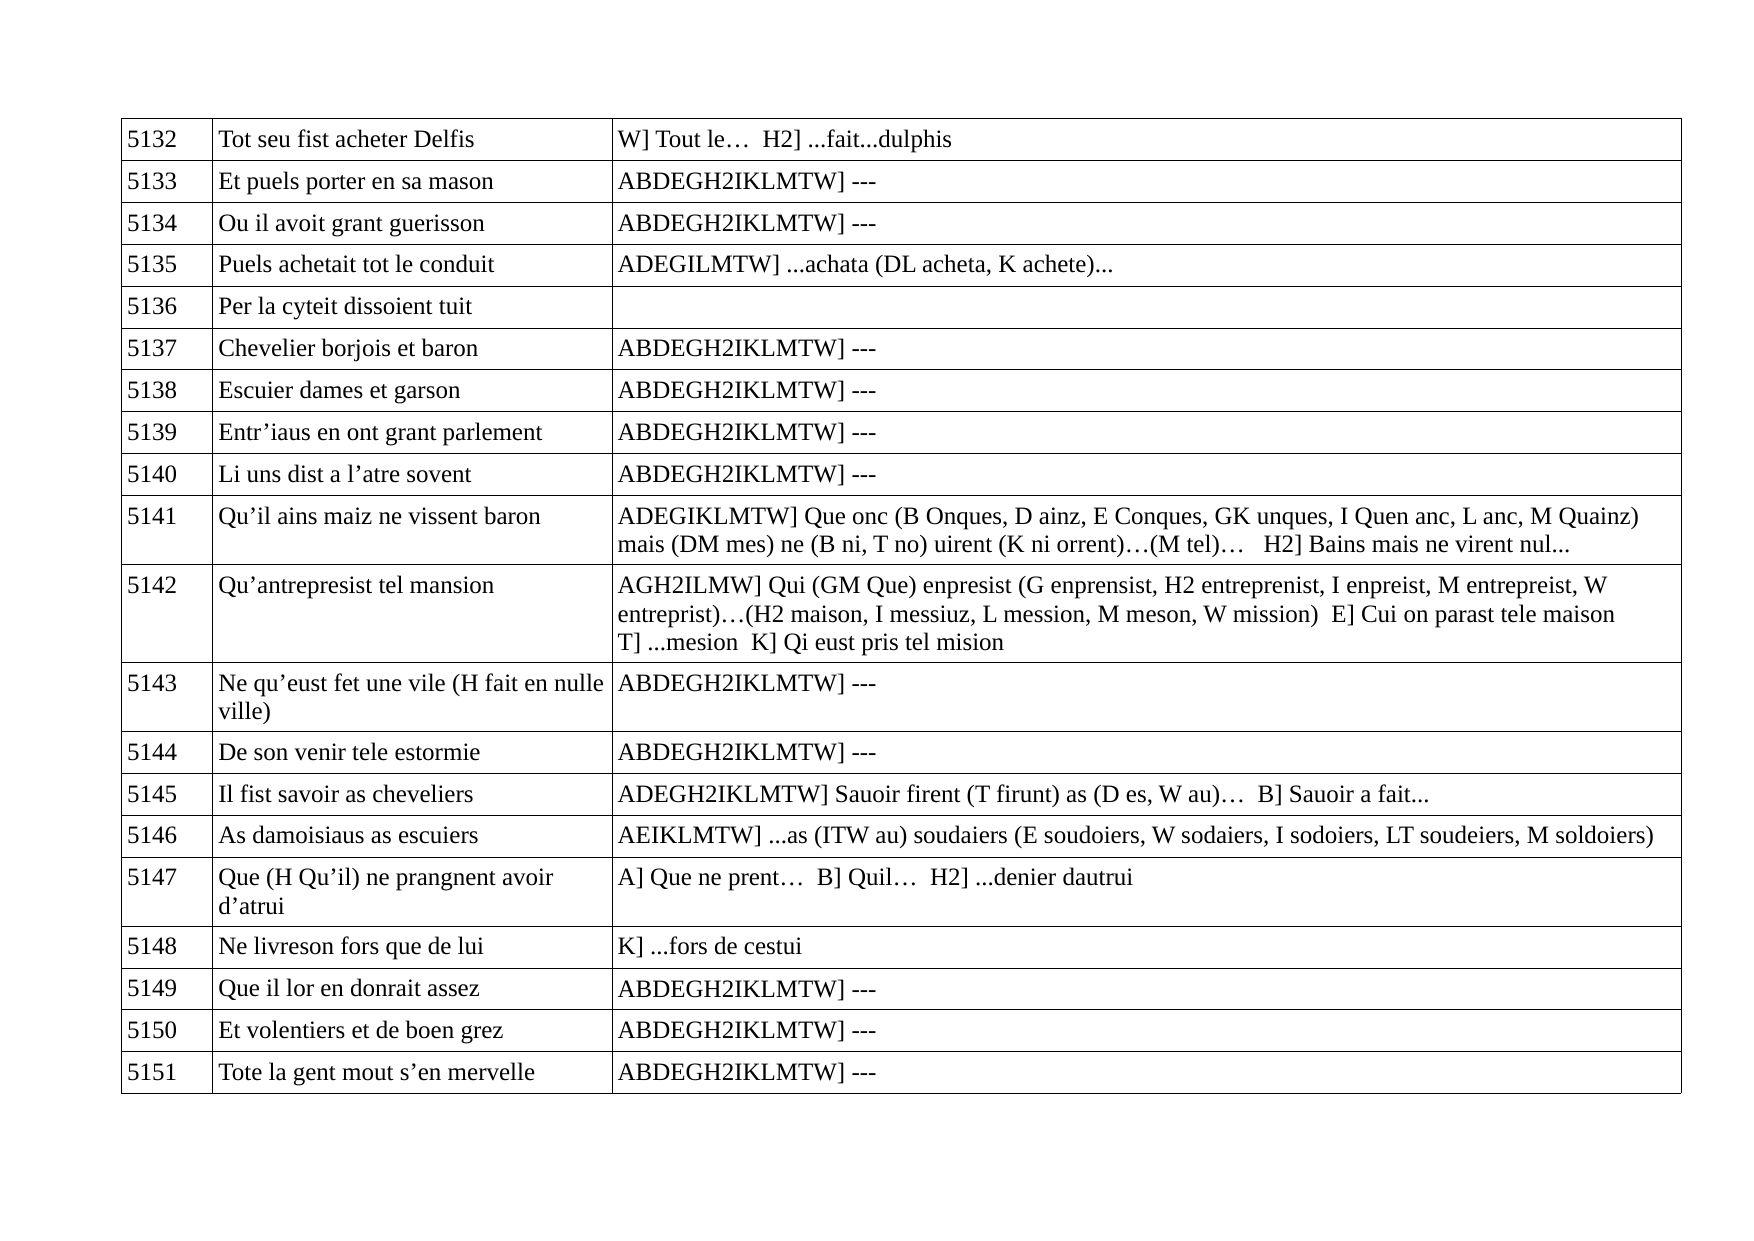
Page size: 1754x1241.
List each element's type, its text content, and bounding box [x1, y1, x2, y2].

table_cell As damoisiaus as escuiers [213, 816, 612, 857]
table_cell 5146 [122, 816, 212, 857]
table_cell Ou il avoit grant guerisson [213, 203, 612, 244]
table_cell ADEGILMTW] ...achata (DL acheta, K achete)... [613, 245, 1681, 286]
table_cell 5139 [122, 412, 212, 453]
table_cell Que il lor en donrait assez [213, 969, 612, 1009]
table_cell Ne qu’eust fet une vile (H fait en nulle ville) [213, 663, 612, 731]
table_cell A] Que ne prent… B] Quil… H2] ...denier dautrui [613, 858, 1681, 926]
table_cell 5136 [122, 287, 212, 327]
table_cell Ne livreson fors que de lui [213, 927, 612, 967]
table_cell Per la cyteit dissoient tuit [213, 287, 612, 327]
table_cell Il fist savoir as cheveliers [213, 774, 612, 815]
table_cell ABDEGH2IKLMTW] --- [613, 969, 1681, 1009]
table_cell Chevelier borjois et baron [213, 329, 612, 369]
table_cell [613, 287, 1681, 327]
table_cell Entr’iaus en ont grant parlement [213, 412, 612, 453]
table_cell 5145 [122, 774, 212, 815]
table_cell ABDEGH2IKLMTW] --- [613, 161, 1681, 202]
table_cell Et puels porter en sa mason [213, 161, 612, 202]
table_cell Tot seu fist acheter Delfis [213, 119, 612, 160]
table_cell ABDEGH2IKLMTW] --- [613, 203, 1681, 244]
table_cell ABDEGH2IKLMTW] --- [613, 1010, 1681, 1051]
table_cell Qu’il ains maiz ne vissent baron [213, 496, 612, 564]
table_cell De son venir tele estormie [213, 732, 612, 773]
table_cell 5137 [122, 329, 212, 369]
table_cell 5138 [122, 370, 212, 411]
table_cell 5149 [122, 969, 212, 1009]
table_cell ABDEGH2IKLMTW] --- [613, 1052, 1681, 1093]
table_cell Qu’antrepresist tel mansion [213, 565, 612, 662]
table_cell Tote la gent mout s’en mervelle [213, 1052, 612, 1093]
table_cell 5132 [122, 119, 212, 160]
table_cell 5140 [122, 454, 212, 495]
table_cell AGH2ILMW] Qui (GM Que) enpresist (G enprensist, H2 entreprenist, I enpreist, M entrepreist, W entreprist)…(H2 maison, I messiuz, L mession, M meson, W mission) E] Cui on parast tele maison T] ...mesion K] Qi eust pris tel mision [613, 565, 1681, 662]
table_cell 5143 [122, 663, 212, 731]
table_cell ABDEGH2IKLMTW] --- [613, 329, 1681, 369]
table_cell 5142 [122, 565, 212, 662]
table_cell Puels achetait tot le conduit [213, 245, 612, 286]
table_cell Li uns dist a l’atre sovent [213, 454, 612, 495]
table_cell 5135 [122, 245, 212, 286]
table_cell K] ...fors de cestui [613, 927, 1681, 967]
table_cell 5141 [122, 496, 212, 564]
table_cell ABDEGH2IKLMTW] --- [613, 732, 1681, 773]
table_cell ADEGH2IKLMTW] Sauoir firent (T firunt) as (D es, W au)… B] Sauoir a fait... [613, 774, 1681, 815]
table_cell Et volentiers et de boen grez [213, 1010, 612, 1051]
table_cell 5133 [122, 161, 212, 202]
table_cell W] Tout le… H2] ...fait...dulphis [613, 119, 1681, 160]
table_cell AEIKLMTW] ...as (ITW au) soudaiers (E soudoiers, W sodaiers, I sodoiers, LT soudeiers, M soldoiers) [613, 816, 1681, 857]
table_cell ADEGIKLMTW] Que onc (B Onques, D ainz, E Conques, GK unques, I Quen anc, L anc, M Quainz) mais (DM mes) ne (B ni, T no) uirent (K ni orrent)…(M tel)… H2] Bains mais ne virent nul... [613, 496, 1681, 564]
table_cell 5144 [122, 732, 212, 773]
table_cell ABDEGH2IKLMTW] --- [613, 663, 1681, 731]
table_cell Que (H Qu’il) ne prangnent avoir d’atrui [213, 858, 612, 926]
table_cell ABDEGH2IKLMTW] --- [613, 370, 1681, 411]
table_cell 5134 [122, 203, 212, 244]
table_cell ABDEGH2IKLMTW] --- [613, 412, 1681, 453]
table_cell Escuier dames et garson [213, 370, 612, 411]
table_cell 5151 [122, 1052, 212, 1093]
table_cell 5147 [122, 858, 212, 926]
table_cell 5148 [122, 927, 212, 967]
table_cell ABDEGH2IKLMTW] --- [613, 454, 1681, 495]
table_cell 5150 [122, 1010, 212, 1051]
